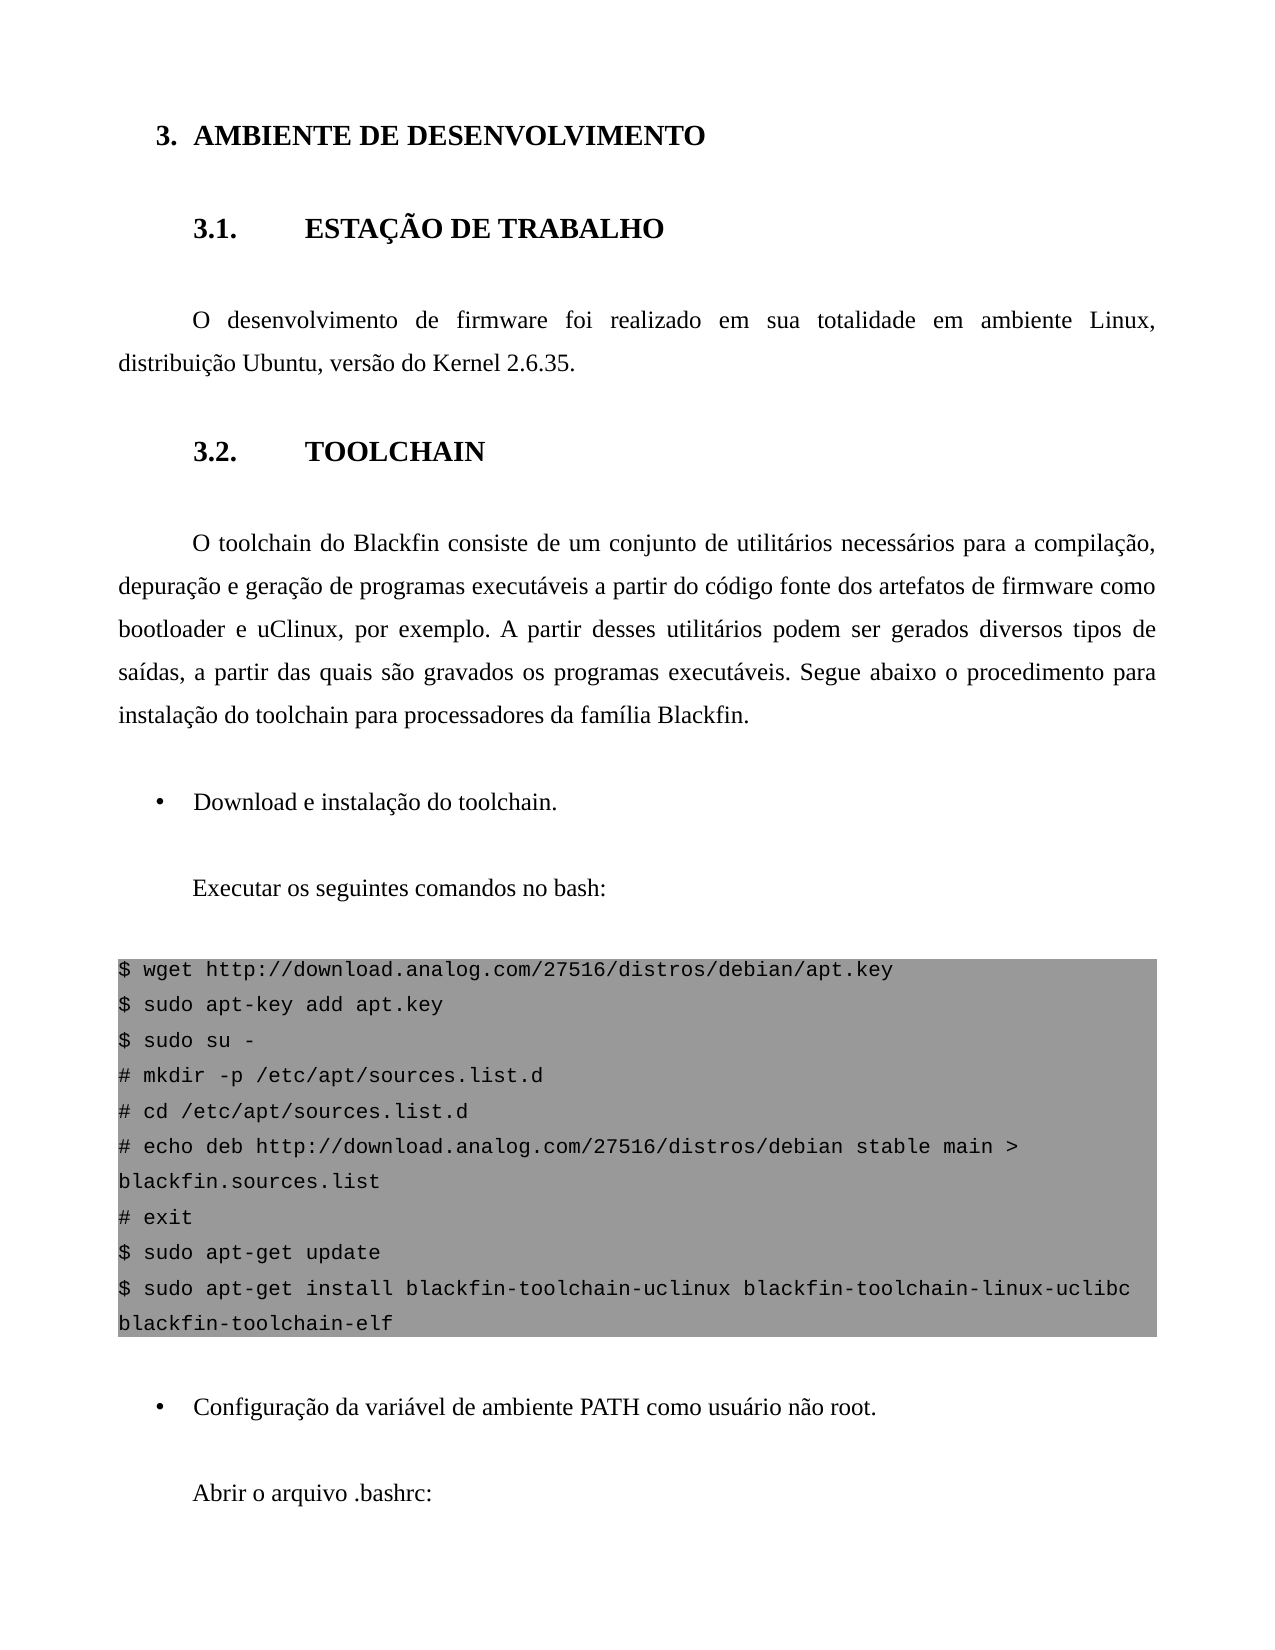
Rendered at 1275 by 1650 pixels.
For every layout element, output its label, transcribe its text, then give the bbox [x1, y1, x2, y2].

text # cd /etc/apt/sources.list.d [118, 1101, 1157, 1124]
text # exit [118, 1207, 1157, 1231]
text O desenvolvimento de firmware foi realizado em sua totalidade em ambiente Linux, distribuição Ubuntu, versão do Kernel 2.6.35. [118, 305, 1157, 377]
text Abrir o arquivo .bashrc: [118, 1478, 1157, 1507]
text Executar os seguintes comandos no bash: [118, 873, 1157, 902]
text $ sudo apt-key add apt.key [118, 994, 1157, 1018]
list Download e instalação do toolchain. [156, 787, 1157, 815]
text O toolchain do Blackfin consiste de um conjunto de utilitários necessários para a compilação, depuração e geração de programas executáveis a partir do código fonte dos artefatos de firmware como bootloader e uClinux, por exemplo. A partir desses utilitários podem ser gerados diversos tipos de saídas, a partir das quais são gravados os programas executáveis. Segue abaixo o procedimento para instalação do toolchain para processadores da família Blackfin. [118, 528, 1157, 729]
text # mkdir -p /etc/apt/sources.list.d [118, 1065, 1157, 1089]
list ESTAÇÃO DE TRABALHO [193, 212, 1157, 245]
text $ sudo su - [118, 1030, 1157, 1053]
list AMBIENTE DE DESENVOLVIMENTO [156, 118, 1157, 152]
list TOOLCHAIN [193, 434, 1157, 468]
text # echo deb http://download.analog.com/27516/distros/debian stable main > blackfin.sources.list [118, 1136, 1157, 1195]
text $ sudo apt-get update [118, 1242, 1157, 1266]
text $ wget http://download.analog.com/27516/distros/debian/apt.key [118, 959, 1157, 983]
text $ sudo apt-get install blackfin-toolchain-uclinux blackfin-toolchain-linux-uclibc blackfin-toolchain-elf [118, 1278, 1157, 1337]
list Configuração da variável de ambiente PATH como usuário não root. [156, 1392, 1157, 1421]
